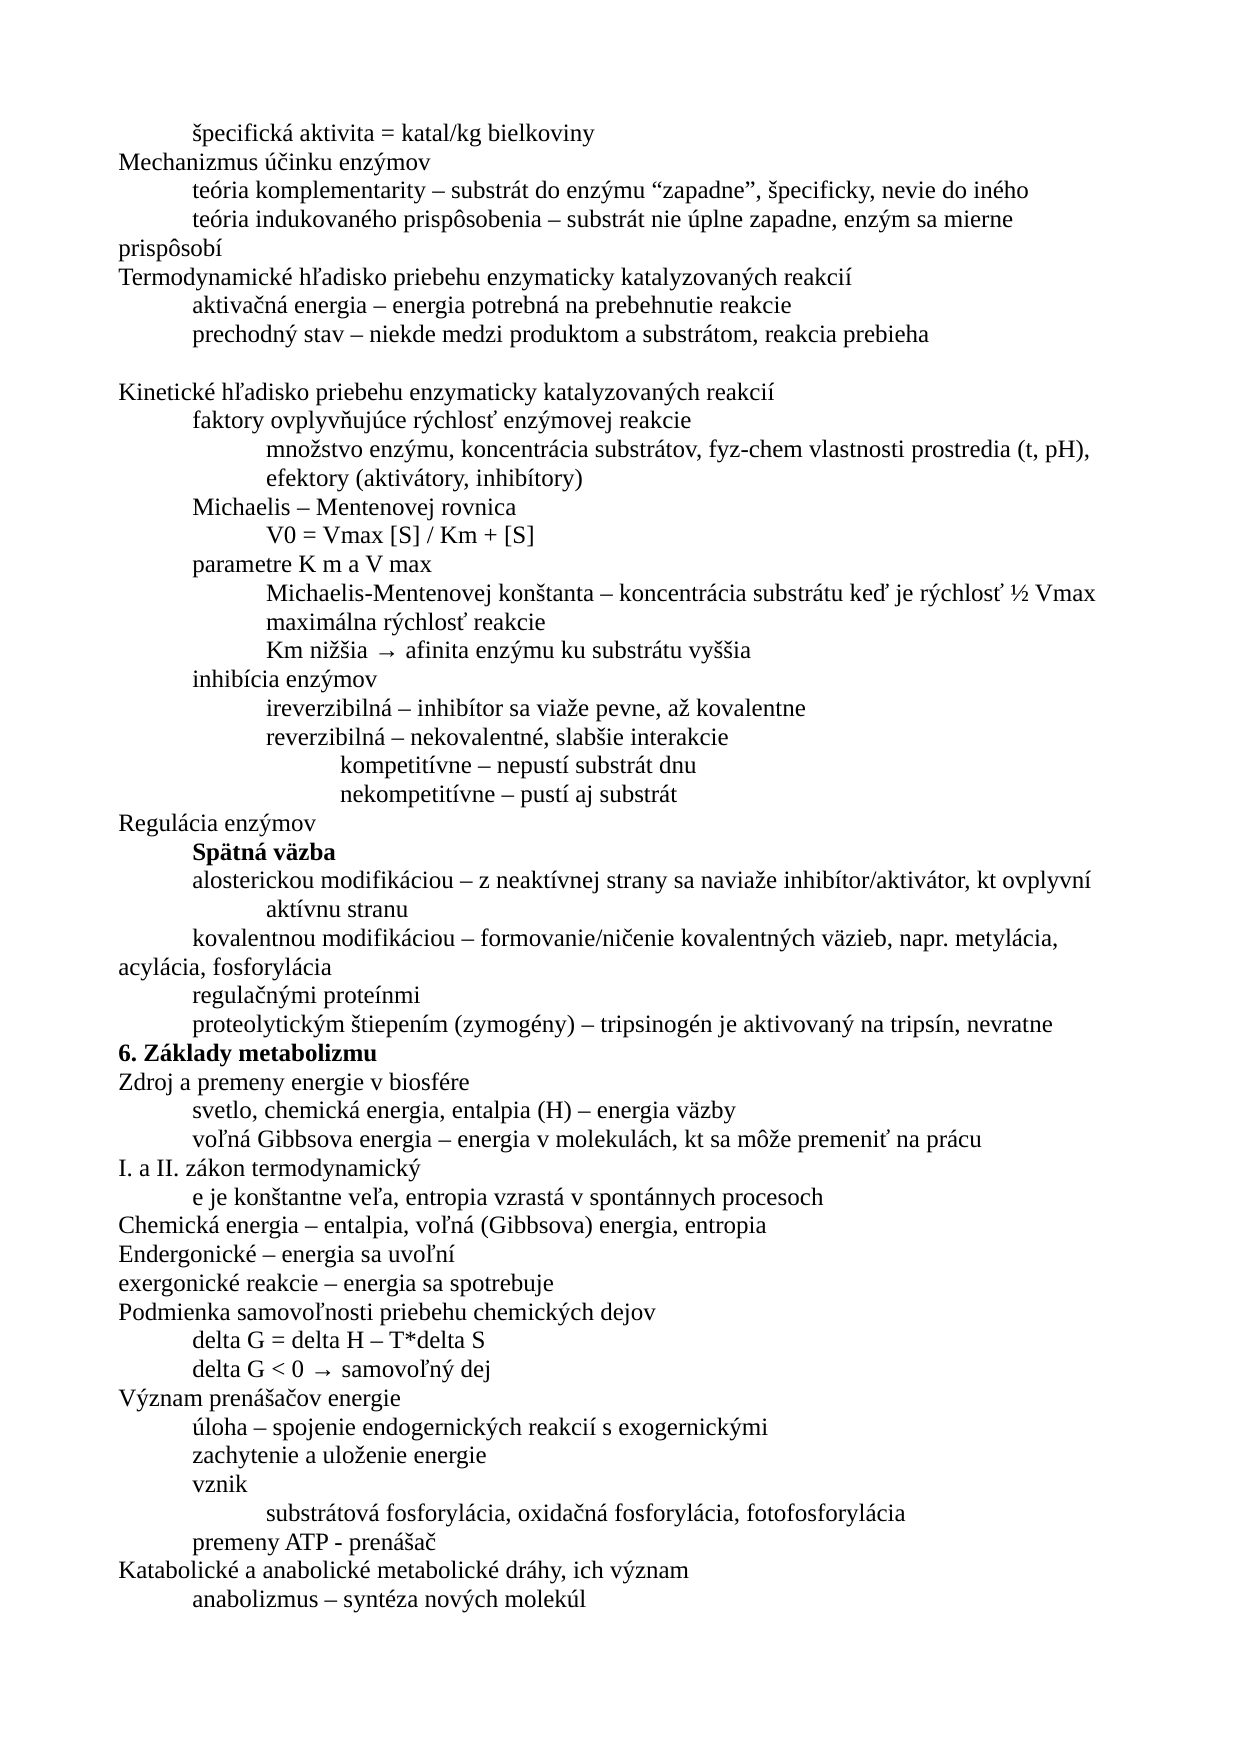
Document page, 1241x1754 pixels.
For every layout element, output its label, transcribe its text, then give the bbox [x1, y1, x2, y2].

text Kinetické hľadisko priebehu enzymaticky katalyzovaných reakcií [118, 377, 1122, 406]
text Chemická energia – entalpia, voľná (Gibbsova) energia, entropia [118, 1211, 1122, 1239]
text alosterickou modifikáciou – z neaktívnej strany sa naviaže inhibítor/aktivátor, kt ovplyvní aktívnu stranu [118, 866, 1122, 923]
text delta G < 0 → samovoľný dej [118, 1354, 1122, 1383]
text množstvo enzýmu, koncentrácia substrátov, fyz-chem vlastnosti prostredia (t, pH), efektory (aktivátory, inhibítory) [118, 434, 1122, 492]
text vznik [118, 1469, 1122, 1498]
text proteolytickým štiepením (zymogény) – tripsinogén je aktivovaný na tripsín, nevratne [118, 1009, 1122, 1038]
text anabolizmus – syntéza nových molekúl [118, 1584, 1122, 1613]
text e je konštantne veľa, entropia vzrastá v spontánnych procesoch [118, 1182, 1122, 1211]
text špecifická aktivita = katal/kg bielkoviny [118, 118, 1122, 147]
text Regulácia enzýmov [118, 808, 1122, 837]
text Michaelis – Mentenovej rovnica [118, 492, 1122, 521]
text delta G = delta H – T*delta S [118, 1326, 1122, 1354]
text Zdroj a premeny energie v biosfére [118, 1067, 1122, 1096]
text reverzibilná – nekovalentné, slabšie interakcie [118, 722, 1122, 751]
text V0 = Vmax [S] / Km + [S] [118, 521, 1122, 549]
text úloha – spojenie endogernických reakcií s exogernickými [118, 1412, 1122, 1441]
text kovalentnou modifikáciou – formovanie/ničenie kovalentných väzieb, napr. metylácia, acylácia, fosforylácia [118, 923, 1122, 981]
text svetlo, chemická energia, entalpia (H) – energia väzby [118, 1096, 1122, 1124]
text 6. Základy metabolizmu [118, 1038, 1122, 1067]
text Mechanizmus účinku enzýmov [118, 147, 1122, 176]
text Katabolické a anabolické metabolické dráhy, ich význam [118, 1556, 1122, 1584]
text exergonické reakcie – energia sa spotrebuje [118, 1268, 1122, 1297]
text faktory ovplyvňujúce rýchlosť enzýmovej reakcie [118, 406, 1122, 434]
text prechodný stav – niekde medzi produktom a substrátom, reakcia prebieha [118, 319, 1122, 348]
text Význam prenášačov energie [118, 1383, 1122, 1412]
text Podmienka samovoľnosti priebehu chemických dejov [118, 1297, 1122, 1326]
text Termodynamické hľadisko priebehu enzymaticky katalyzovaných reakcií [118, 262, 1122, 291]
text kompetitívne – nepustí substrát dnu [118, 751, 1122, 779]
text premeny ATP - prenášač [118, 1527, 1122, 1556]
text maximálna rýchlosť reakcie [118, 607, 1122, 636]
text I. a II. zákon termodynamický [118, 1153, 1122, 1182]
text ireverzibilná – inhibítor sa viaže pevne, až kovalentne [118, 693, 1122, 722]
text parametre K m a V max [118, 549, 1122, 578]
text zachytenie a uloženie energie [118, 1441, 1122, 1469]
text Michaelis-Mentenovej konštanta – koncentrácia substrátu keď je rýchlosť ½ Vmax [118, 578, 1122, 607]
text Km nižšia → afinita enzýmu ku substrátu vyššia [118, 636, 1122, 664]
text substrátová fosforylácia, oxidačná fosforylácia, fotofosforylácia [118, 1498, 1122, 1527]
text regulačnými proteínmi [118, 981, 1122, 1009]
text Endergonické – energia sa uvoľní [118, 1239, 1122, 1268]
text inhibícia enzýmov [118, 664, 1122, 693]
text voľná Gibbsova energia – energia v molekulách, kt sa môže premeniť na prácu [118, 1124, 1122, 1153]
text nekompetitívne – pustí aj substrát [118, 779, 1122, 808]
text Spätná väzba [118, 837, 1122, 866]
text aktivačná energia – energia potrebná na prebehnutie reakcie [118, 291, 1122, 319]
text teória indukovaného prispôsobenia – substrát nie úplne zapadne, enzým sa mierne prispôsobí [118, 204, 1122, 262]
text teória komplementarity – substrát do enzýmu “zapadne”, špecificky, nevie do iného [118, 176, 1122, 204]
